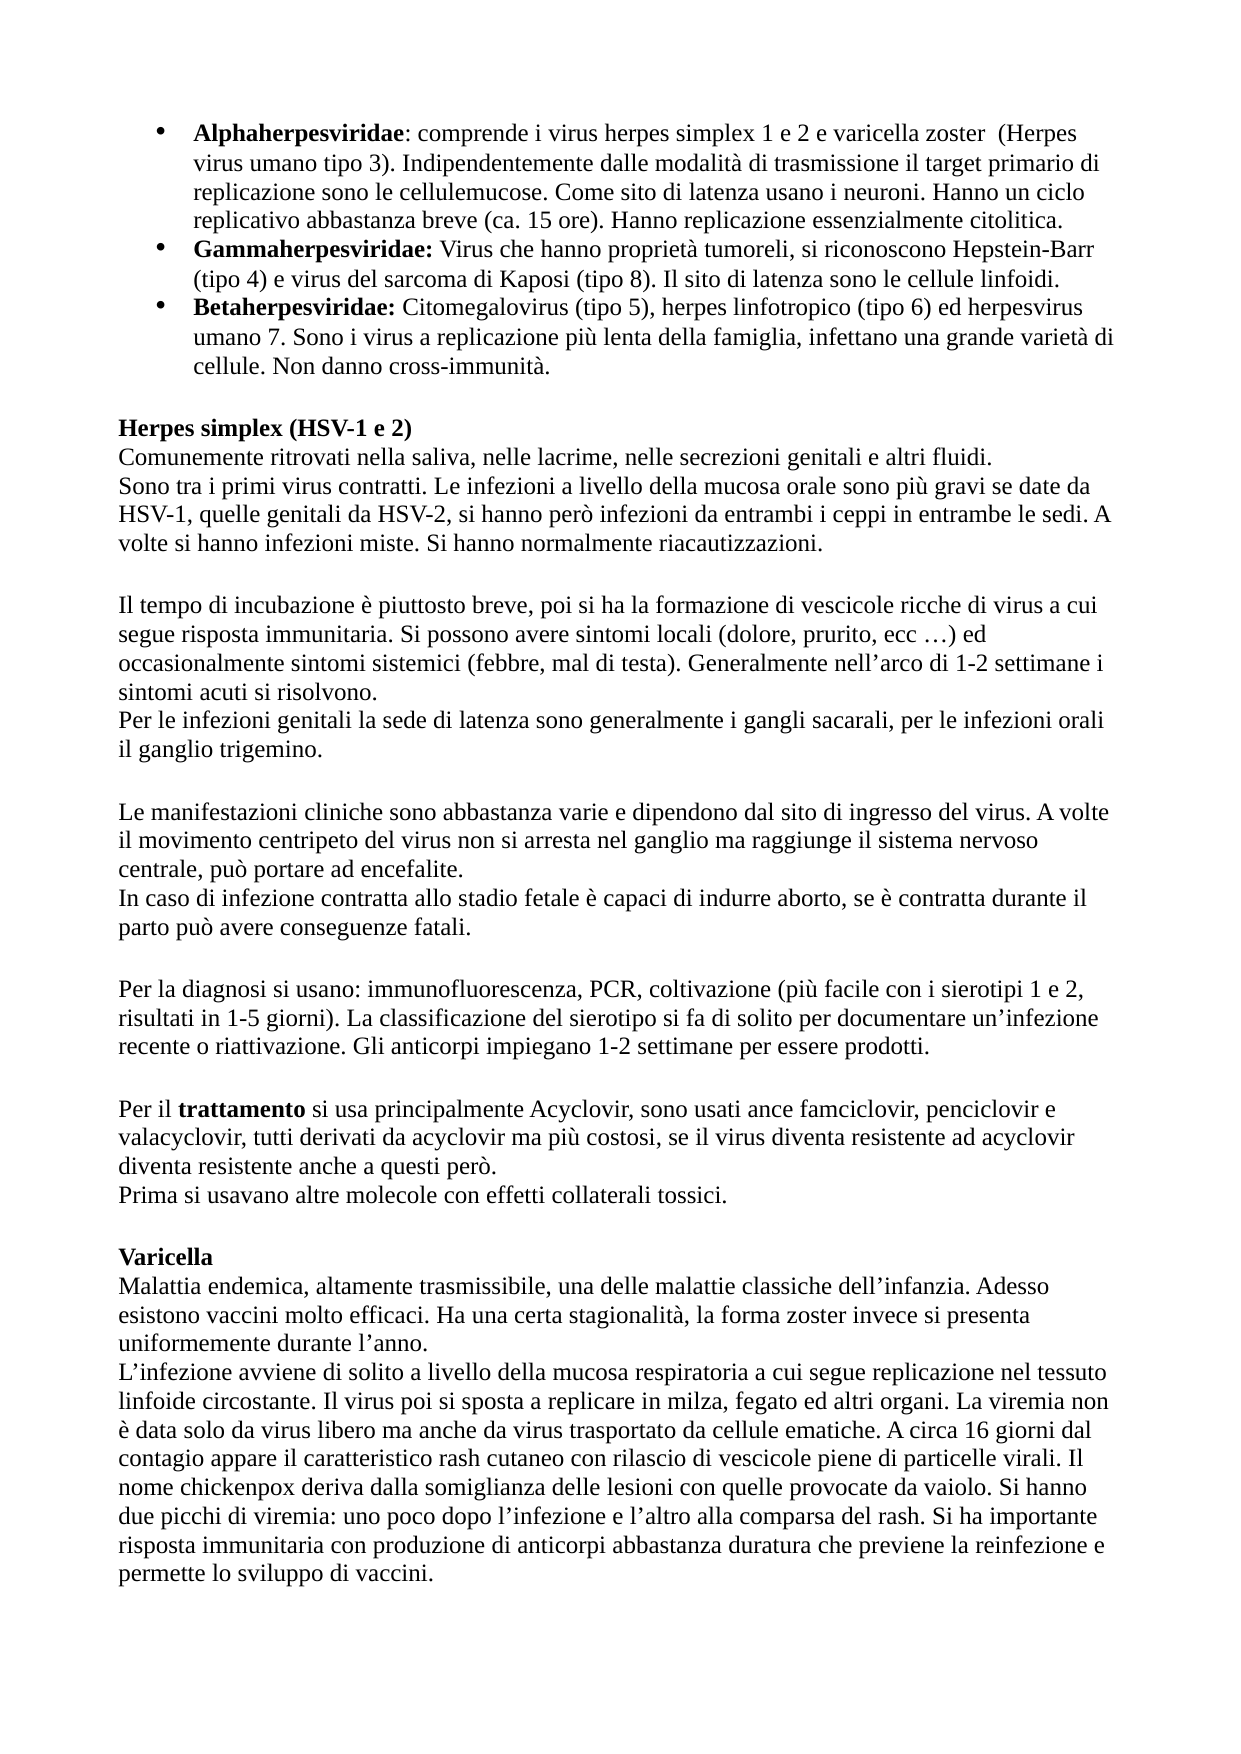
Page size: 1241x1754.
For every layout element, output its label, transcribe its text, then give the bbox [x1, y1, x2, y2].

list Alphaherpesviridae: comprende i virus herpes simplex 1 e 2 e varicella zoster (Herpes virus umano tipo 3). Indipendentemente dalle modalità di trasmissione il target primario di replicazione sono le cellulemucose. Come sito di latenza usano i neuroni. Hanno un ciclo replicativo abbastanza breve (ca. 15 ore). Hanno replicazione essenzialmente citolitica. [156, 118, 1122, 234]
text Comunemente ritrovati nella saliva, nelle lacrime, nelle secrezioni genitali e altri fluidi. [118, 442, 1122, 471]
text Per le infezioni genitali la sede di latenza sono generalmente i gangli sacarali, per le infezioni orali il ganglio trigemino. [118, 706, 1122, 763]
text Prima si usavano altre molecole con effetti collaterali tossici. [118, 1180, 1122, 1209]
text Il tempo di incubazione è piuttosto breve, poi si ha la formazione di vescicole ricche di virus a cui segue risposta immunitaria. Si possono avere sintomi locali (dolore, prurito, ecc …) ed occasionalmente sintomi sistemici (febbre, mal di testa). Generalmente nell’arco di 1-2 settimane i sintomi acuti si risolvono. [118, 591, 1122, 706]
text L’infezione avviene di solito a livello della mucosa respiratoria a cui segue replicazione nel tessuto linfoide circostante. Il virus poi si sposta a replicare in milza, fegato ed altri organi. La viremia non è data solo da virus libero ma anche da virus trasportato da cellule ematiche. A circa 16 giorni dal contagio appare il caratteristico rash cutaneo con rilascio di vescicole piene di particelle virali. Il nome chickenpox deriva dalla somiglianza delle lesioni con quelle provocate da vaiolo. Si hanno due picchi di viremia: uno poco dopo l’infezione e l’altro alla comparsa del rash. Si ha importante risposta immunitaria con produzione di anticorpi abbastanza duratura che previene la reinfezione e permette lo sviluppo di vaccini. [118, 1357, 1122, 1587]
text Le manifestazioni cliniche sono abbastanza varie e dipendono dal sito di ingresso del virus. A volte il movimento centripeto del virus non si arresta nel ganglio ma raggiunge il sistema nervoso centrale, può portare ad encefalite. [118, 797, 1122, 883]
text Varicella [118, 1242, 1122, 1271]
text Herpes simplex (HSV-1 e 2) [118, 413, 1122, 442]
text In caso di infezione contratta allo stadio fetale è capaci di indurre aborto, se è contratta durante il parto può avere conseguenze fatali. [118, 883, 1122, 940]
text Per la diagnosi si usano: immunofluorescenza, PCR, coltivazione (più facile con i sierotipi 1 e 2, risultati in 1-5 giorni). La classificazione del sierotipo si fa di solito per documentare un’infezione recente o riattivazione. Gli anticorpi impiegano 1-2 settimane per essere prodotti. [118, 974, 1122, 1060]
text Sono tra i primi virus contratti. Le infezioni a livello della mucosa orale sono più gravi se date da HSV-1, quelle genitali da HSV-2, si hanno però infezioni da entrambi i ceppi in entrambe le sedi. A volte si hanno infezioni miste. Si hanno normalmente riacautizzazioni. [118, 471, 1122, 557]
text Malattia endemica, altamente trasmissibile, una delle malattie classiche dell’infanzia. Adesso esistono vaccini molto efficaci. Ha una certa stagionalità, la forma zoster invece si presenta uniformemente durante l’anno. [118, 1271, 1122, 1357]
list Gammaherpesviridae: Virus che hanno proprietà tumoreli, si riconoscono Hepstein-Barr (tipo 4) e virus del sarcoma di Kaposi (tipo 8). Il sito di latenza sono le cellule linfoidi. [156, 234, 1122, 292]
text Per il trattamento si usa principalmente Acyclovir, sono usati ance famciclovir, penciclovir e valacyclovir, tutti derivati da acyclovir ma più costosi, se il virus diventa resistente ad acyclovir diventa resistente anche a questi però. [118, 1094, 1122, 1180]
list Betaherpesviridae: Citomegalovirus (tipo 5), herpes linfotropico (tipo 6) ed herpesvirus umano 7. Sono i virus a replicazione più lenta della famiglia, infettano una grande varietà di cellule. Non danno cross-immunità. [156, 292, 1122, 380]
